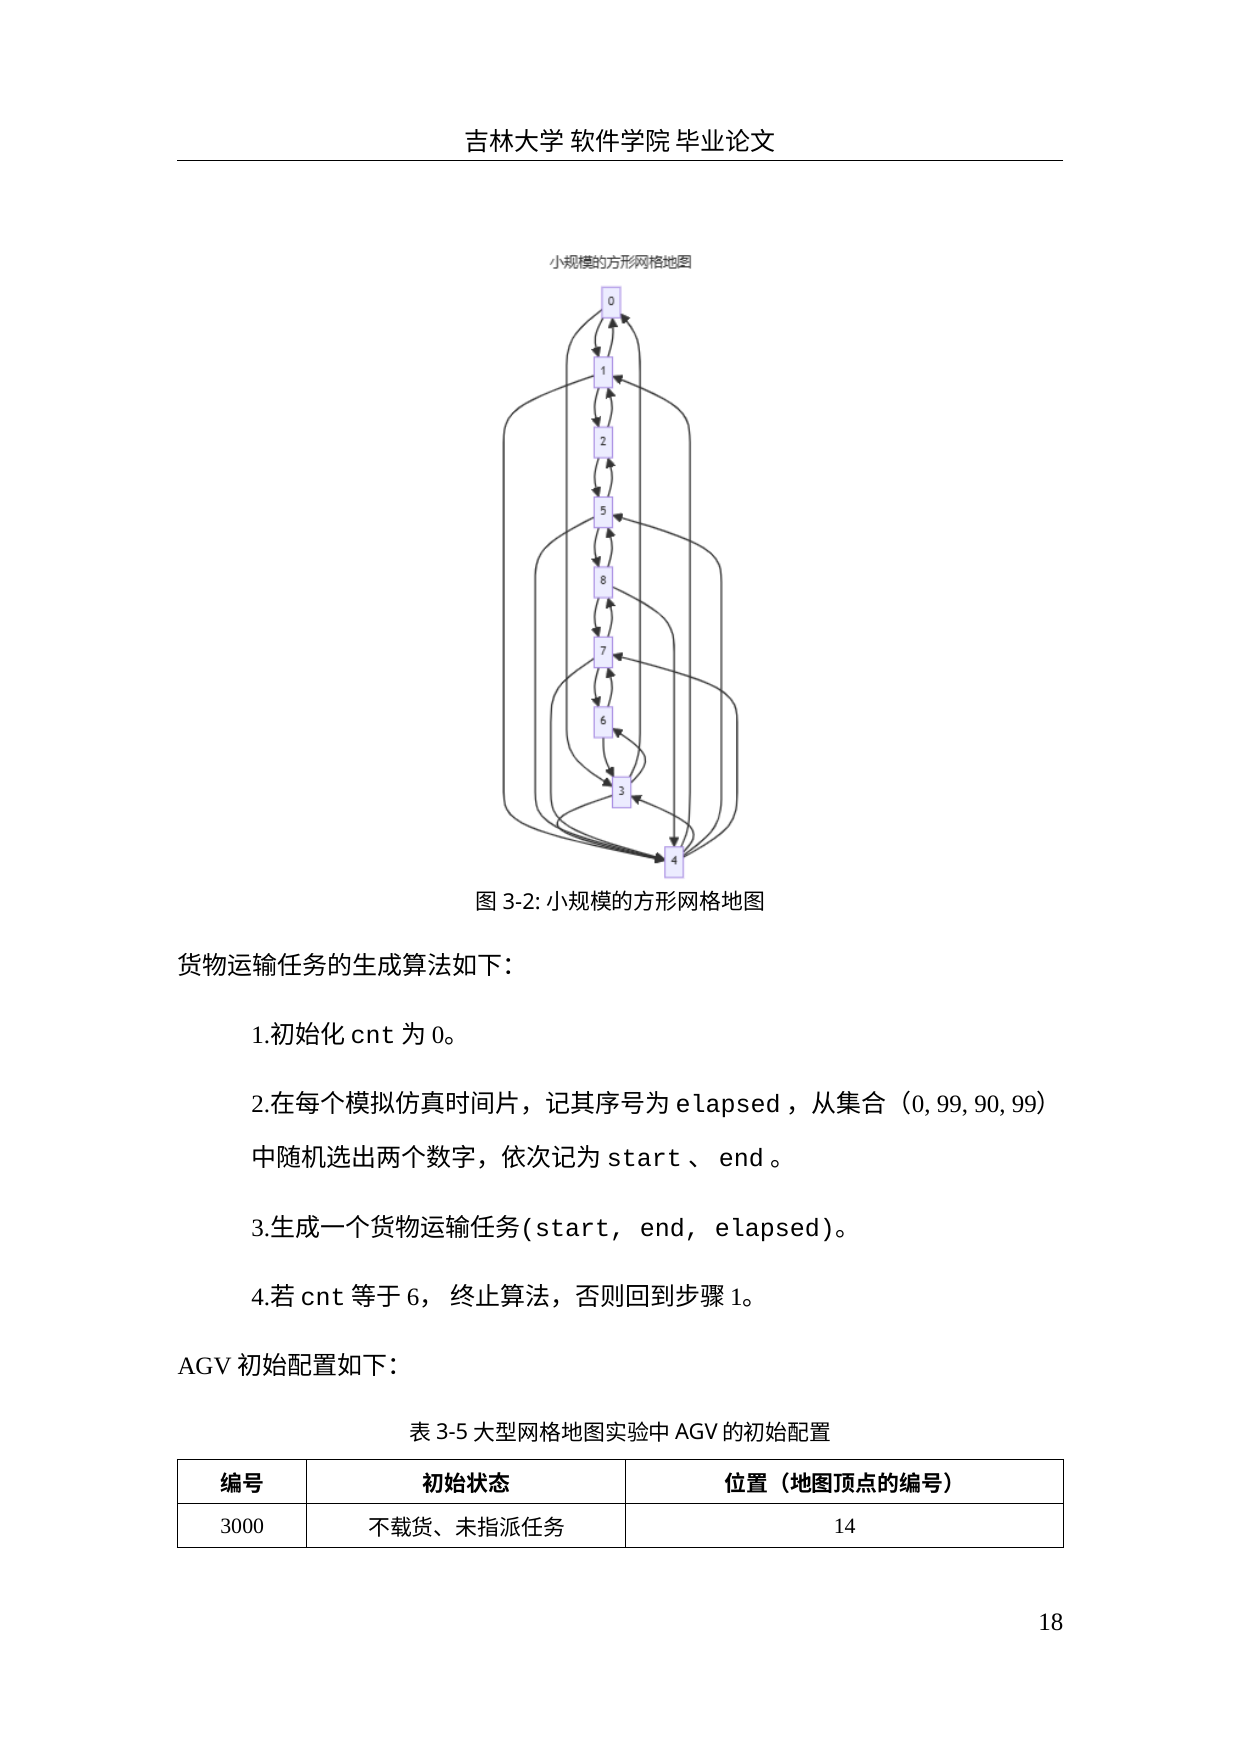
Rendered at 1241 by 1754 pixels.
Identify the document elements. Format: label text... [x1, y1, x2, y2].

table_cell 不载货、未指派任务 [307, 1504, 625, 1547]
list 若 cnt 等于6， 终止算法，否则回到步骤1。 [251, 1276, 1063, 1313]
table_header 位置（地图顶点的编号） [626, 1460, 1063, 1503]
text AGV 初始配置如下： [177, 1346, 1063, 1382]
text 货物运输任务的生成算法如下： [177, 927, 1063, 981]
table_header 编号 [178, 1460, 306, 1503]
table_cell 14 [626, 1504, 1063, 1547]
table_cell 3000 [178, 1504, 306, 1547]
text 图 3-2: 小规模的方形网格地图 [177, 884, 1063, 916]
list 初始化 cnt 为0。 [251, 1014, 1063, 1051]
table_header 初始状态 [307, 1460, 625, 1503]
list 在每个模拟仿真时间片，记其序号为 elapsed ，从集合（0, 99, 90, 99）中随机选出两个数字，依次记为 start 、 end 。 [251, 1083, 1063, 1174]
list 生成一个货物运输任务(start, end, elapsed)。 [251, 1207, 1063, 1244]
picture [177, 248, 1064, 884]
text 表 3-5 大型网格地图实验中AGV的初始配置 [177, 1415, 1063, 1446]
